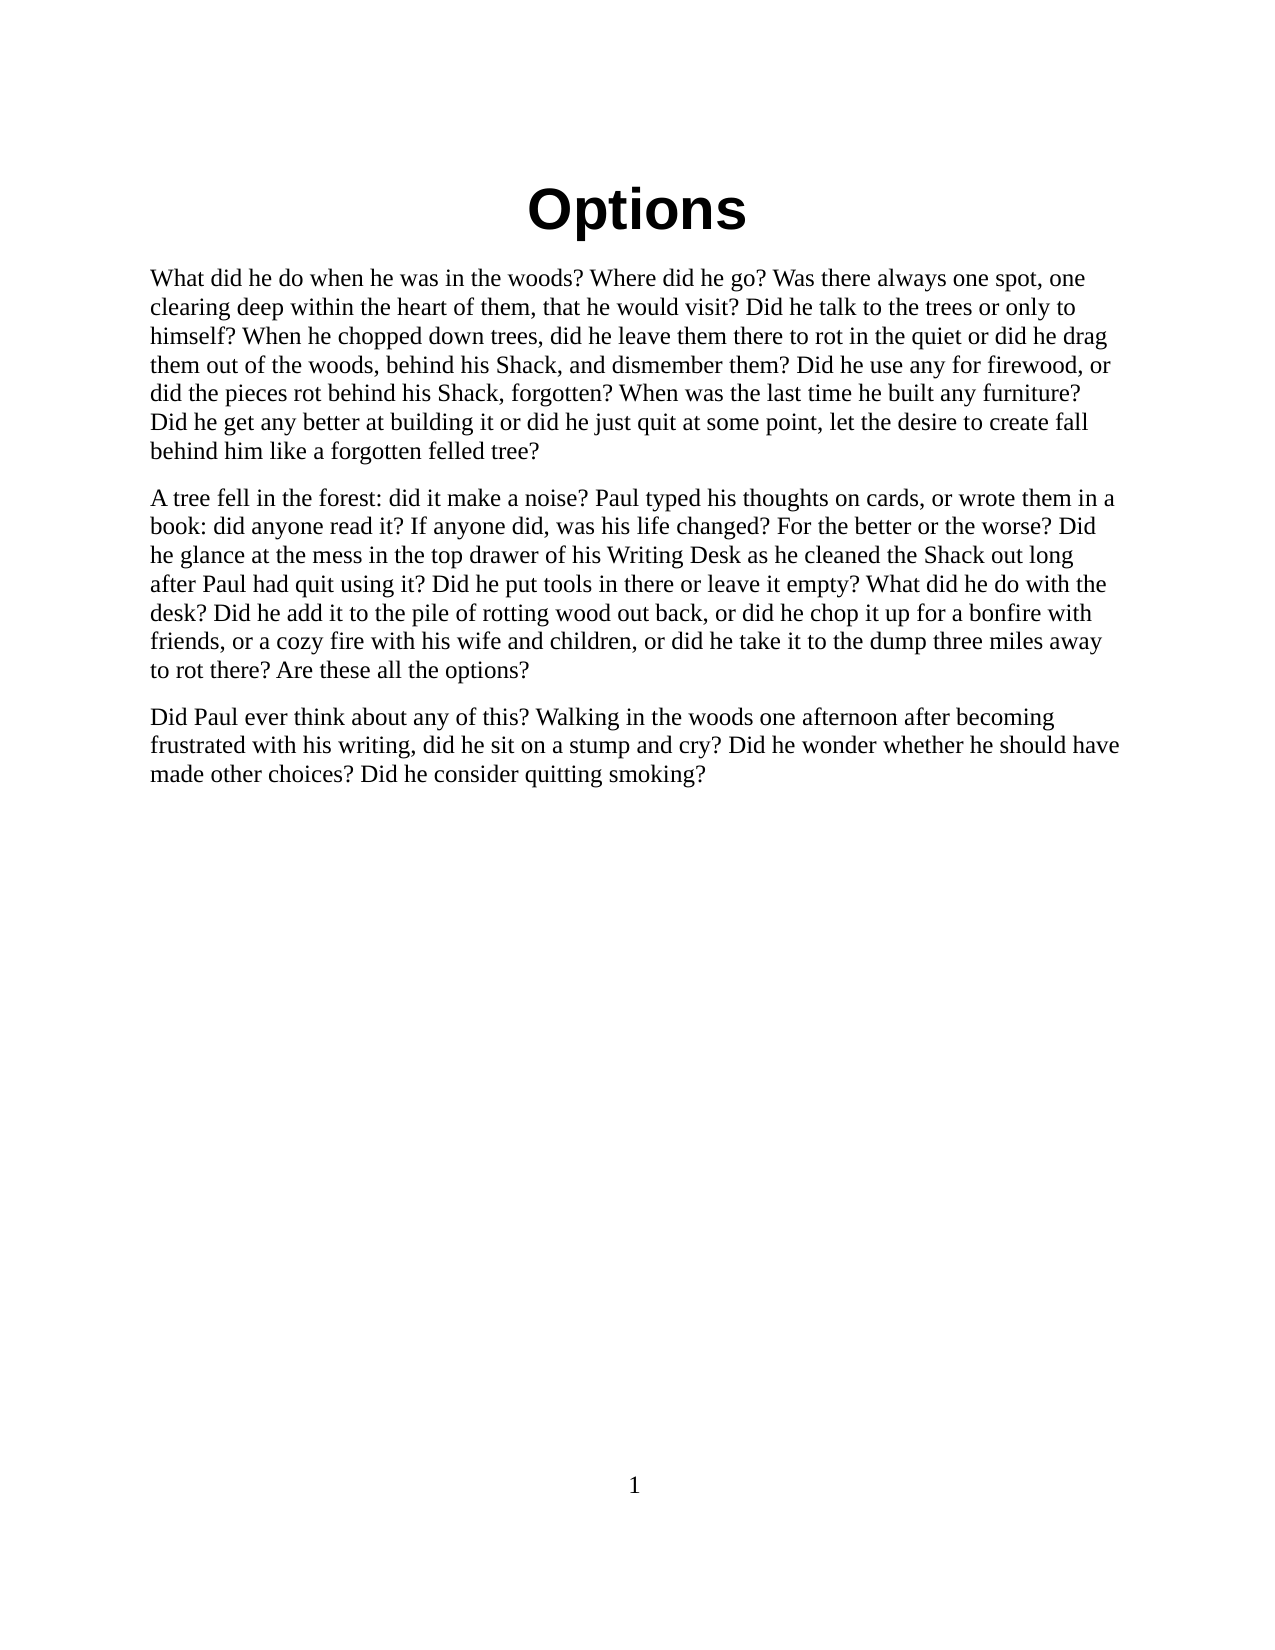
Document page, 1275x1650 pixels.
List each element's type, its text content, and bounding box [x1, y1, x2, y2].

title Options [150, 175, 1125, 242]
text Did Paul ever think about any of this? Walking in the woods one afternoon after becoming frustrated with his writing, did he sit on a stump and cry? Did he wonder whether he should have made other choices? Did he consider quitting smoking? [150, 702, 1125, 788]
text A tree fell in the forest: did it make a noise? Paul typed his thoughts on cards, or wrote them in a book: did anyone read it? If anyone did, was his life changed? For the better or the worse? Did he glance at the mess in the top drawer of his Writing Desk as he cleaned the Shack out long after Paul had quit using it? Did he put tools in there or leave it empty? What did he do with the desk? Did he add it to the pile of rotting wood out back, or did he chop it up for a bonfire with friends, or a cozy fire with his wife and children, or did he take it to the dump three miles away to rot there? Are these all the options? [150, 483, 1125, 684]
text What did he do when he was in the woods? Where did he go? Was there always one spot, one clearing deep within the heart of them, that he would visit? Did he talk to the trees or only to himself? When he chopped down trees, did he leave them there to rot in the quiet or did he drag them out of the woods, behind his Shack, and dismember them? Did he use any for firewood, or did the pieces rot behind his Shack, forgotten? When was the last time he built any furniture? Did he get any better at building it or did he just quit at some point, let the desire to create fall behind him like a forgotten felled tree? [150, 263, 1125, 465]
